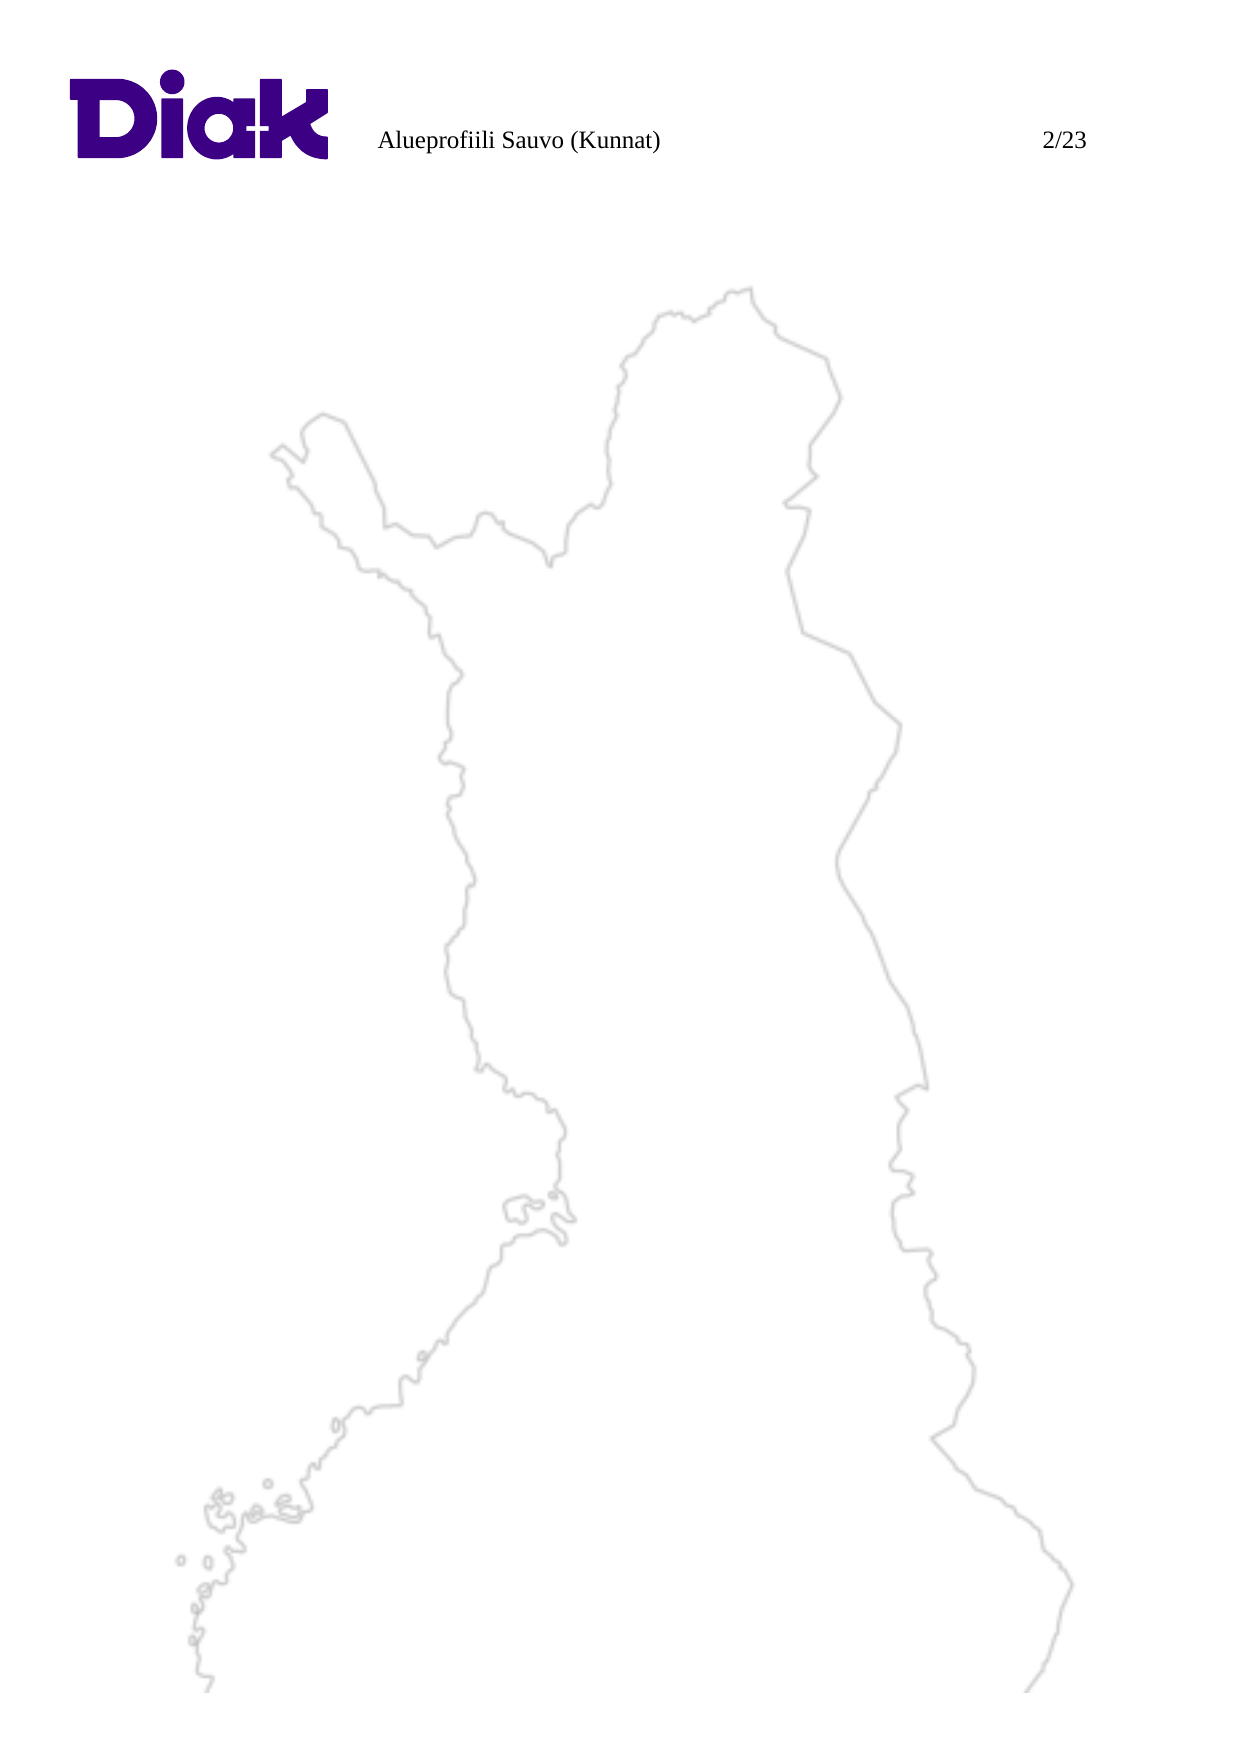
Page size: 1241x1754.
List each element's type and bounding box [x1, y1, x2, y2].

picture [61, 196, 1179, 1693]
